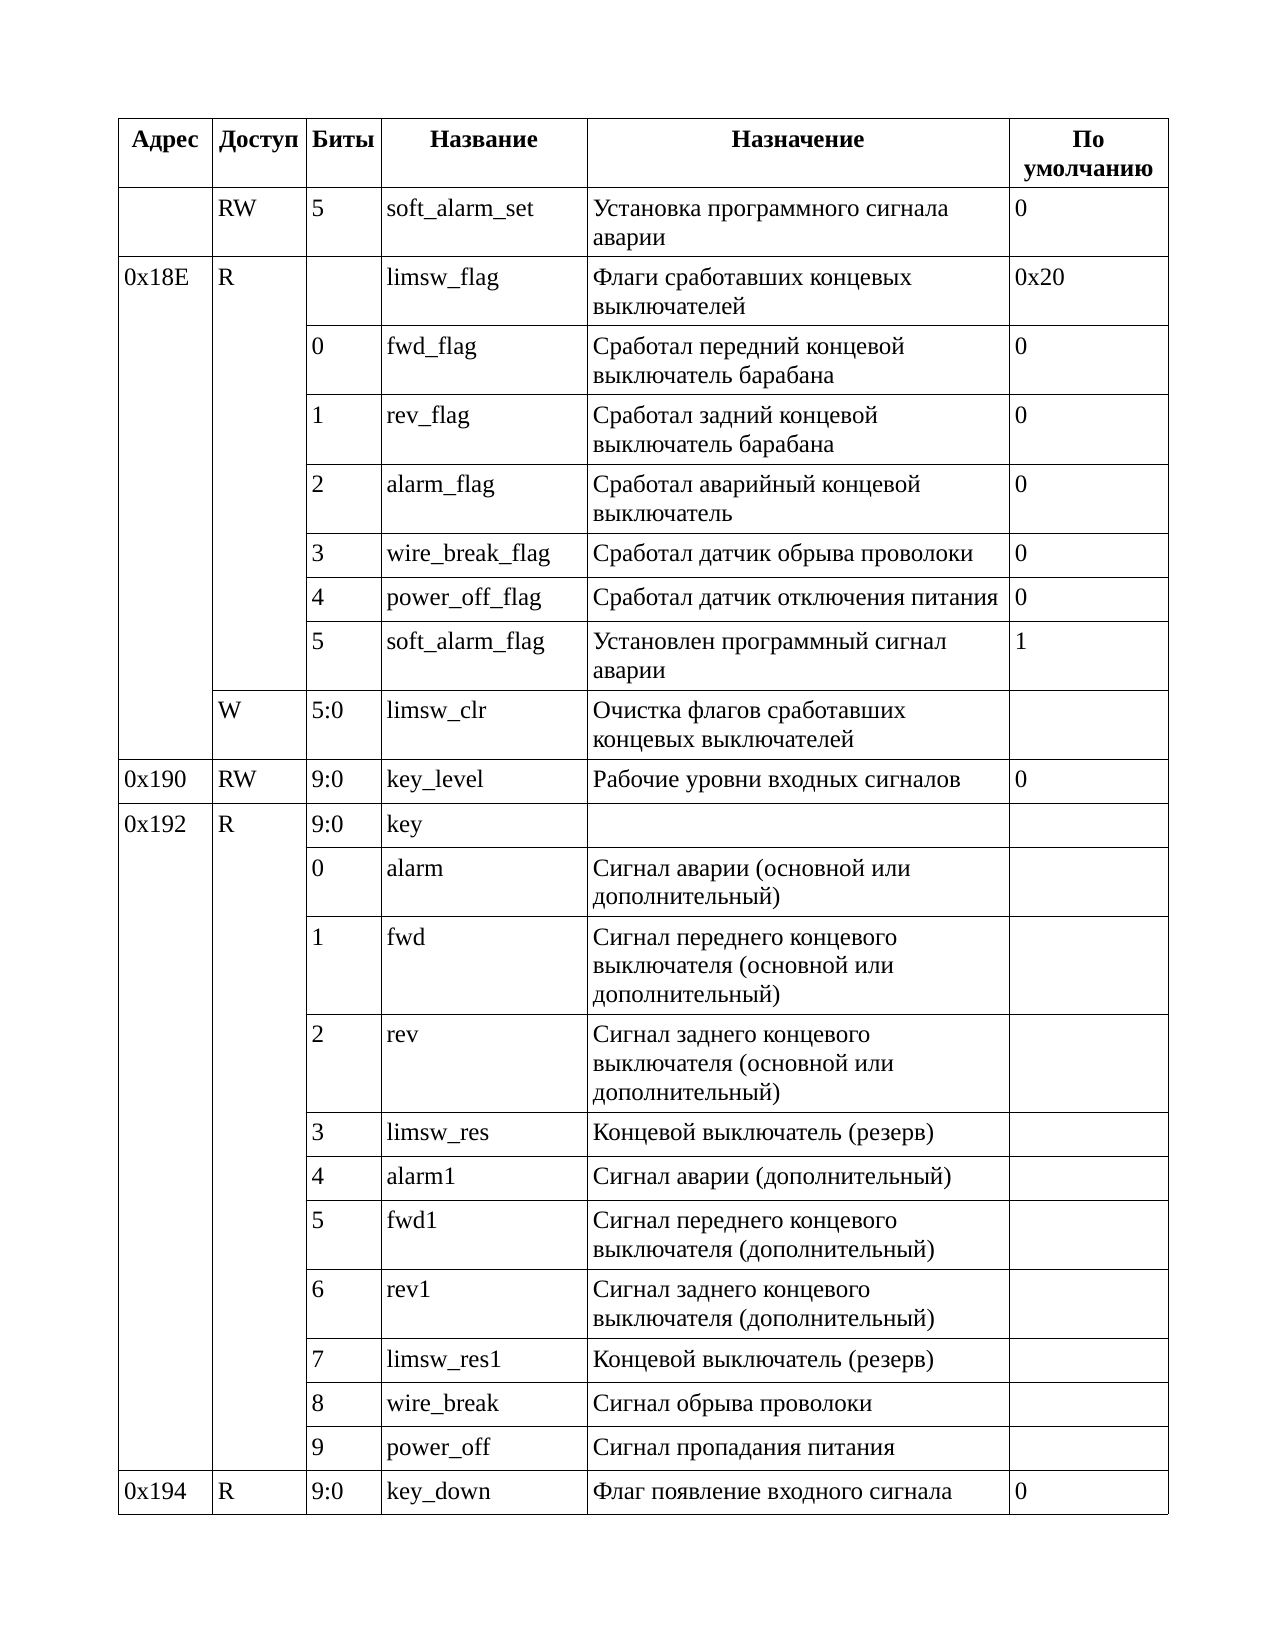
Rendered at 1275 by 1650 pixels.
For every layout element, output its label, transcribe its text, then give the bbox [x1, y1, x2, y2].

table_cell wire_break_flag [382, 534, 587, 577]
table_header Доступ [213, 119, 306, 187]
table_cell power_off_flag [382, 578, 587, 621]
table_cell key_level [382, 760, 587, 803]
table_cell 9 [307, 1427, 381, 1470]
table_cell 9:0 [307, 804, 381, 847]
table_cell W [213, 691, 306, 759]
table_cell [1010, 804, 1168, 847]
table_cell Сработал аварийный концевой выключатель [588, 465, 1009, 532]
table_cell Сигнал заднего концевого выключателя (дополнительный) [588, 1270, 1009, 1338]
table_cell 0x194 [119, 1471, 212, 1514]
table_cell rev_flag [382, 395, 587, 463]
table_cell Сработал задний концевой выключатель барабана [588, 395, 1009, 463]
table_cell [1010, 1113, 1168, 1156]
table_cell [1010, 1339, 1168, 1382]
table_cell fwd [382, 917, 587, 1014]
table_cell 9:0 [307, 760, 381, 803]
table_cell [1010, 1201, 1168, 1269]
table_cell 0 [1010, 760, 1168, 803]
table_cell Сигнал аварии (дополнительный) [588, 1157, 1009, 1200]
table_cell 9:0 [307, 1471, 381, 1514]
table_header Биты [307, 119, 381, 187]
table_header Назначение [588, 119, 1009, 187]
table_cell Концевой выключатель (резерв) [588, 1113, 1009, 1156]
table_cell 0x192 [119, 804, 212, 1470]
table_cell soft_alarm_set [382, 188, 587, 256]
table_cell power_off [382, 1427, 587, 1470]
table_cell Сигнал переднего концевого выключателя (дополнительный) [588, 1201, 1009, 1269]
table_cell Сигнал аварии (основной или дополнительный) [588, 848, 1009, 916]
table_cell alarm [382, 848, 587, 916]
table_cell rev [382, 1015, 587, 1112]
table_cell Сигнал пропадания питания [588, 1427, 1009, 1470]
table_header По умолчанию [1010, 119, 1168, 187]
table_cell Сработал датчик обрыва проволоки [588, 534, 1009, 577]
table_cell 0 [1010, 188, 1168, 256]
table_cell alarm1 [382, 1157, 587, 1200]
table_cell 0 [307, 848, 381, 916]
table_cell 5 [307, 1201, 381, 1269]
table_cell 0x18E [119, 257, 212, 759]
table_cell 5:0 [307, 691, 381, 759]
table_cell 0x190 [119, 760, 212, 803]
table_cell 2 [307, 465, 381, 532]
table_cell 7 [307, 1339, 381, 1382]
table_cell key [382, 804, 587, 847]
table_cell Концевой выключатель (резерв) [588, 1339, 1009, 1382]
table_cell 8 [307, 1383, 381, 1426]
table_cell 1 [1010, 622, 1168, 690]
table_cell 1 [307, 395, 381, 463]
table_cell Установлен программный сигнал аварии [588, 622, 1009, 690]
table_cell limsw_res1 [382, 1339, 587, 1382]
table_header Название [382, 119, 587, 187]
table_cell key_down [382, 1471, 587, 1514]
table_cell fwd_flag [382, 326, 587, 394]
table_cell [1010, 1270, 1168, 1338]
table_cell RW [213, 188, 306, 256]
table_cell Сигнал обрыва проволоки [588, 1383, 1009, 1426]
table_cell Сработал передний концевой выключатель барабана [588, 326, 1009, 394]
table_cell fwd1 [382, 1201, 587, 1269]
table_cell 0 [1010, 395, 1168, 463]
table_cell [1010, 691, 1168, 759]
table_cell 0 [1010, 1471, 1168, 1514]
table_cell [1010, 1015, 1168, 1112]
table_cell Сигнал заднего концевого выключателя (основной или дополнительный) [588, 1015, 1009, 1112]
table_cell rev1 [382, 1270, 587, 1338]
table_cell 5 [307, 622, 381, 690]
table_cell 3 [307, 1113, 381, 1156]
table_cell [588, 804, 1009, 847]
table_cell 4 [307, 1157, 381, 1200]
table_cell limsw_clr [382, 691, 587, 759]
table_cell [1010, 917, 1168, 1014]
table_cell 0 [1010, 326, 1168, 394]
table_cell Установка программного сигнала аварии [588, 188, 1009, 256]
table_cell limsw_res [382, 1113, 587, 1156]
table_cell 0x20 [1010, 257, 1168, 325]
table_cell soft_alarm_flag [382, 622, 587, 690]
table_cell 4 [307, 578, 381, 621]
table_cell wire_break [382, 1383, 587, 1426]
table_cell [1010, 848, 1168, 916]
table_cell 0 [1010, 465, 1168, 532]
table_cell [307, 257, 381, 325]
table_cell RW [213, 760, 306, 803]
table_cell Сигнал переднего концевого выключателя (основной или дополнительный) [588, 917, 1009, 1014]
table_cell 3 [307, 534, 381, 577]
table_cell Сработал датчик отключения питания [588, 578, 1009, 621]
table_cell Флаг появление входного сигнала [588, 1471, 1009, 1514]
table_cell R [213, 804, 306, 1470]
table_cell 0 [1010, 578, 1168, 621]
table_cell [1010, 1157, 1168, 1200]
table_cell Очистка флагов сработавших концевых выключателей [588, 691, 1009, 759]
table_cell 0 [1010, 534, 1168, 577]
table_cell 2 [307, 1015, 381, 1112]
table_cell Рабочие уровни входных сигналов [588, 760, 1009, 803]
table_cell 0 [307, 326, 381, 394]
table_header Адрес [119, 119, 212, 187]
table_cell limsw_flag [382, 257, 587, 325]
table_cell alarm_flag [382, 465, 587, 532]
table_cell [1010, 1427, 1168, 1470]
table_cell Флаги сработавших концевых выключателей [588, 257, 1009, 325]
table_cell R [213, 257, 306, 690]
table_cell [1010, 1383, 1168, 1426]
table_cell R [213, 1471, 306, 1514]
table_cell 1 [307, 917, 381, 1014]
table_cell 5 [307, 188, 381, 256]
table_cell 6 [307, 1270, 381, 1338]
